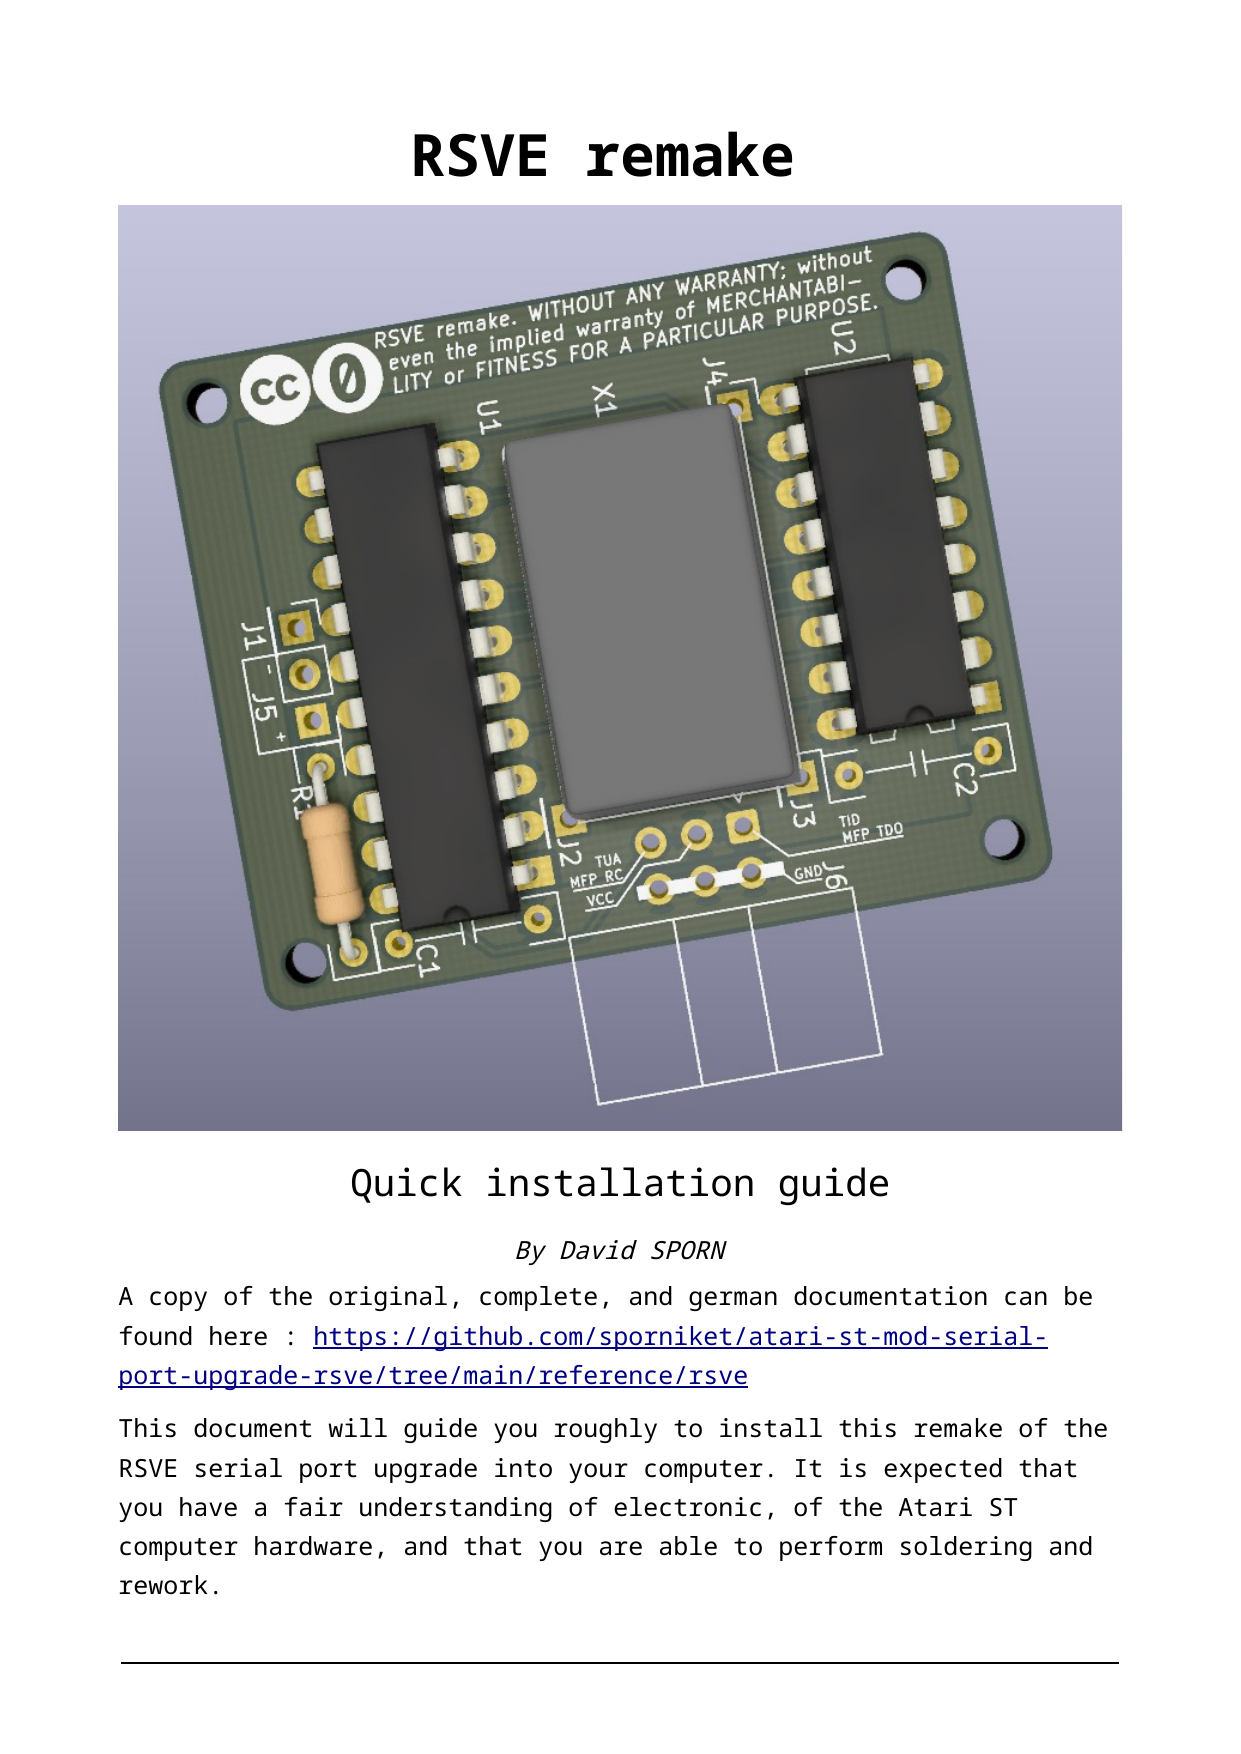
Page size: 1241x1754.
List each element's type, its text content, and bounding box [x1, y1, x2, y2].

text By David SPORN [118, 1232, 1122, 1266]
text This document will guide you roughly to install this remake of the RSVE serial port upgrade into your computer. It is expected that you have a fair understanding of electronic, of the Atari ST computer hardware, and that you are able to perform soldering and rework. [118, 1411, 1122, 1602]
picture [118, 205, 1123, 1131]
title RSVE remake [118, 113, 1122, 193]
text A copy of the original, complete, and german documentation can be found here : https://github.com/sporniket/atari-st-mod-serial-port-upgrade-rsve/tree/main/reference/rsve [118, 1279, 1122, 1391]
subtitle Quick installation guide [118, 1156, 1122, 1207]
